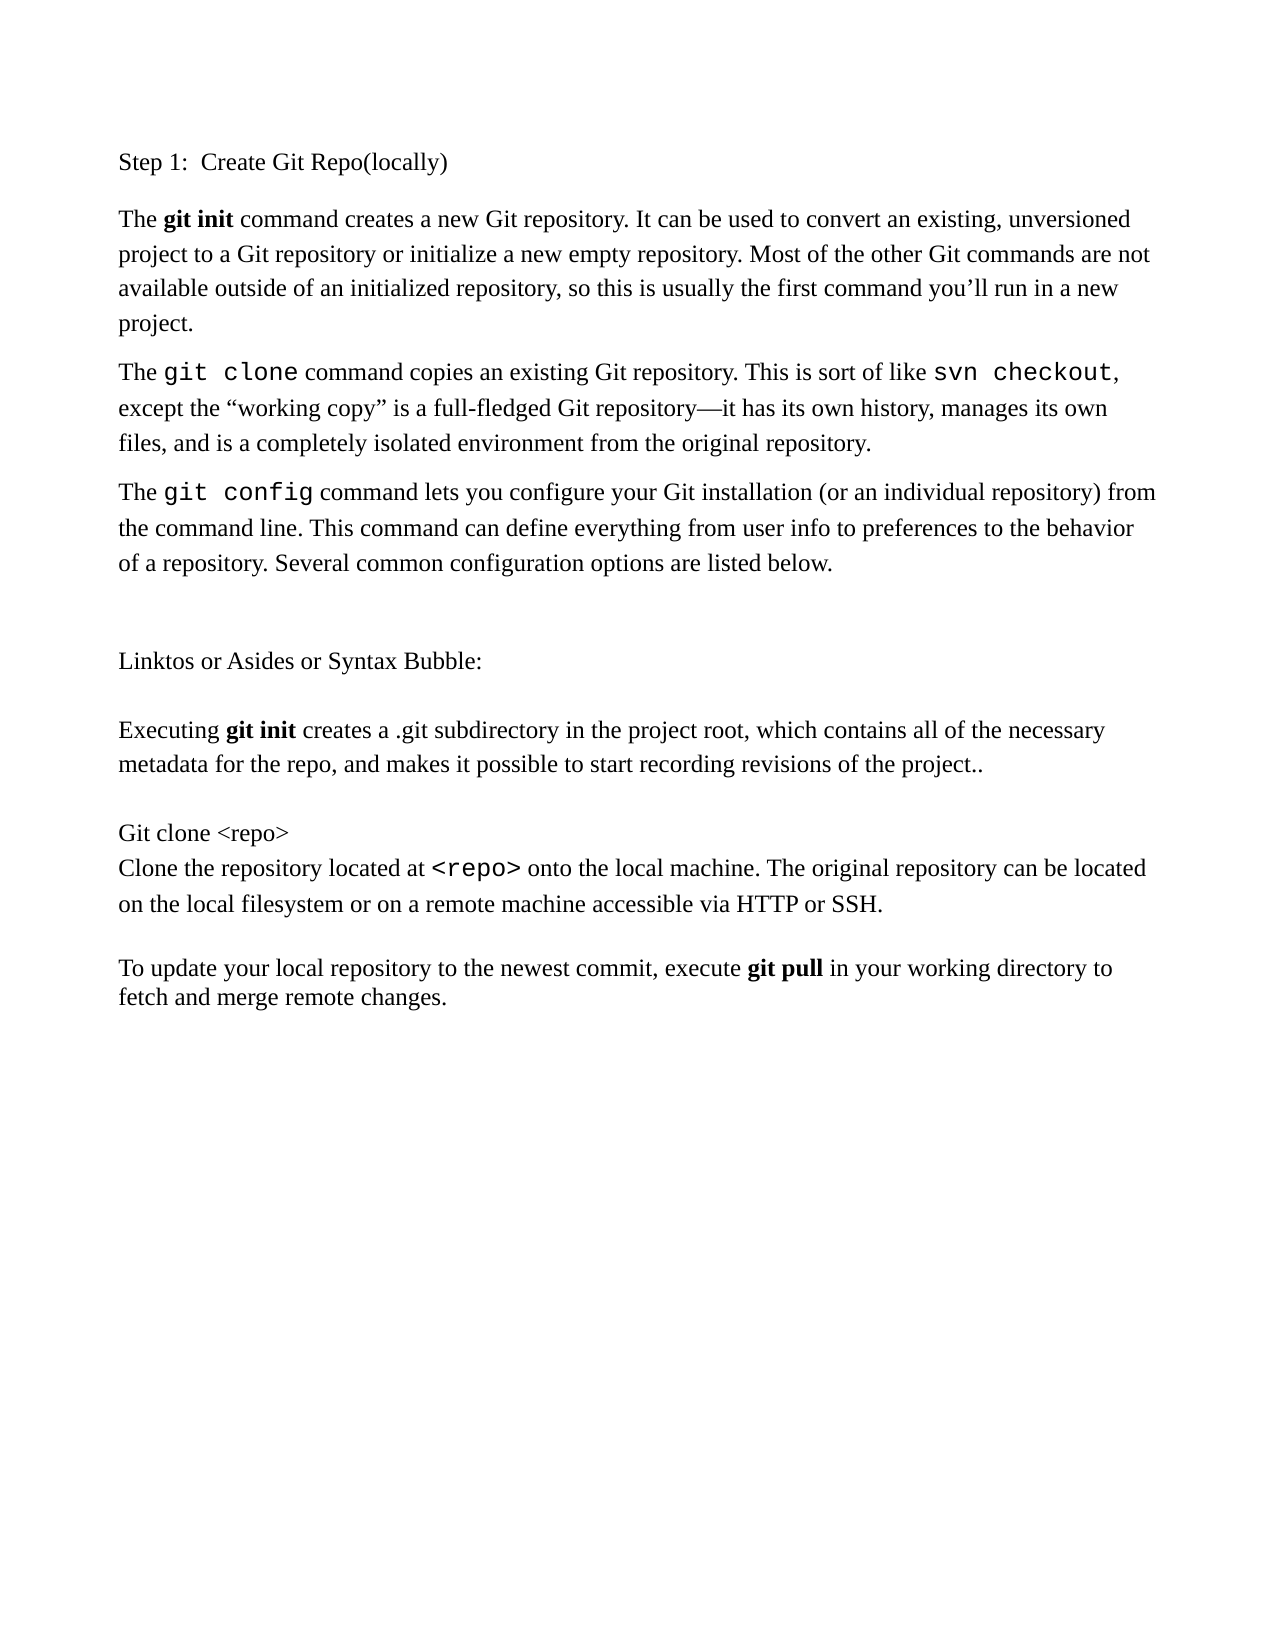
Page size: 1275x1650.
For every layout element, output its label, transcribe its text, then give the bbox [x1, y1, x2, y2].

text The git config command lets you configure your Git installation (or an individual repository) from the command line. This command can define everything from user info to preferences to the behavior of a repository. Several common configuration options are listed below. [118, 477, 1157, 577]
text The git init command creates a new Git repository. It can be used to convert an existing, unversioned project to a Git repository or initialize a new empty repository. Most of the other Git commands are not available outside of an initialized repository, so this is usually the first command you’ll run in a new project. [118, 204, 1157, 337]
text Git clone <repo> [118, 818, 1157, 847]
text Executing git init creates a .git subdirectory in the project root, which contains all of the necessary metadata for the repo, and makes it possible to start recording revisions of the project.. [118, 715, 1157, 778]
text The git clone command copies an existing Git repository. This is sort of like svn checkout, except the “working copy” is a full-fledged Git repository—it has its own history, manages its own files, and is a completely isolated environment from the original repository. [118, 357, 1157, 457]
text Linktos or Asides or Syntax Bubble: [118, 646, 1157, 675]
text Step 1: Create Git Repo(locally) [118, 147, 1157, 176]
text Clone the repository located at <repo> onto the local machine. The original repository can be located on the local filesystem or on a remote machine accessible via HTTP or SSH. [118, 853, 1157, 918]
text To update your local repository to the newest commit, execute git pull in your working directory to fetch and merge remote changes. [118, 953, 1157, 1010]
